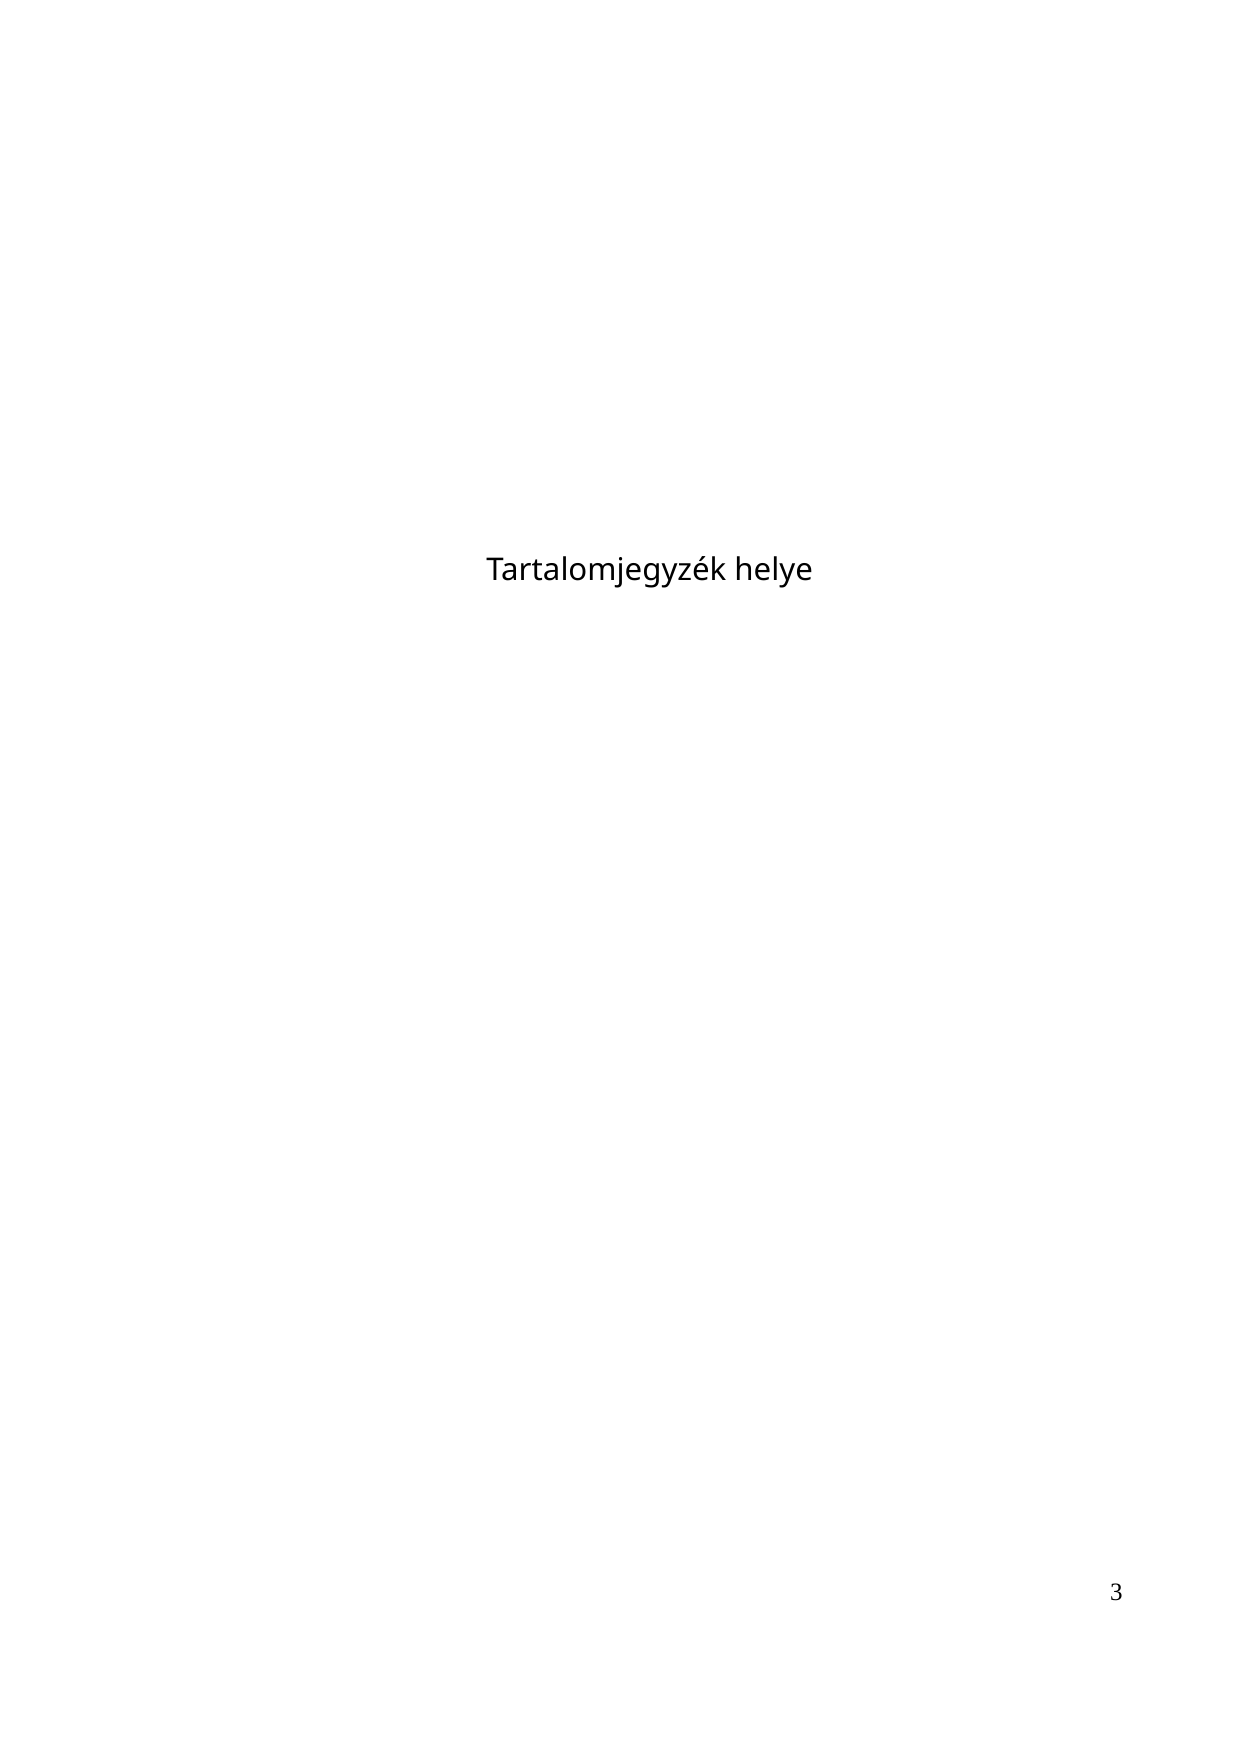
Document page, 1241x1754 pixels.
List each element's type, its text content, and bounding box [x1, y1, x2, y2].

text Tartalomjegyzék helye [177, 547, 1122, 589]
